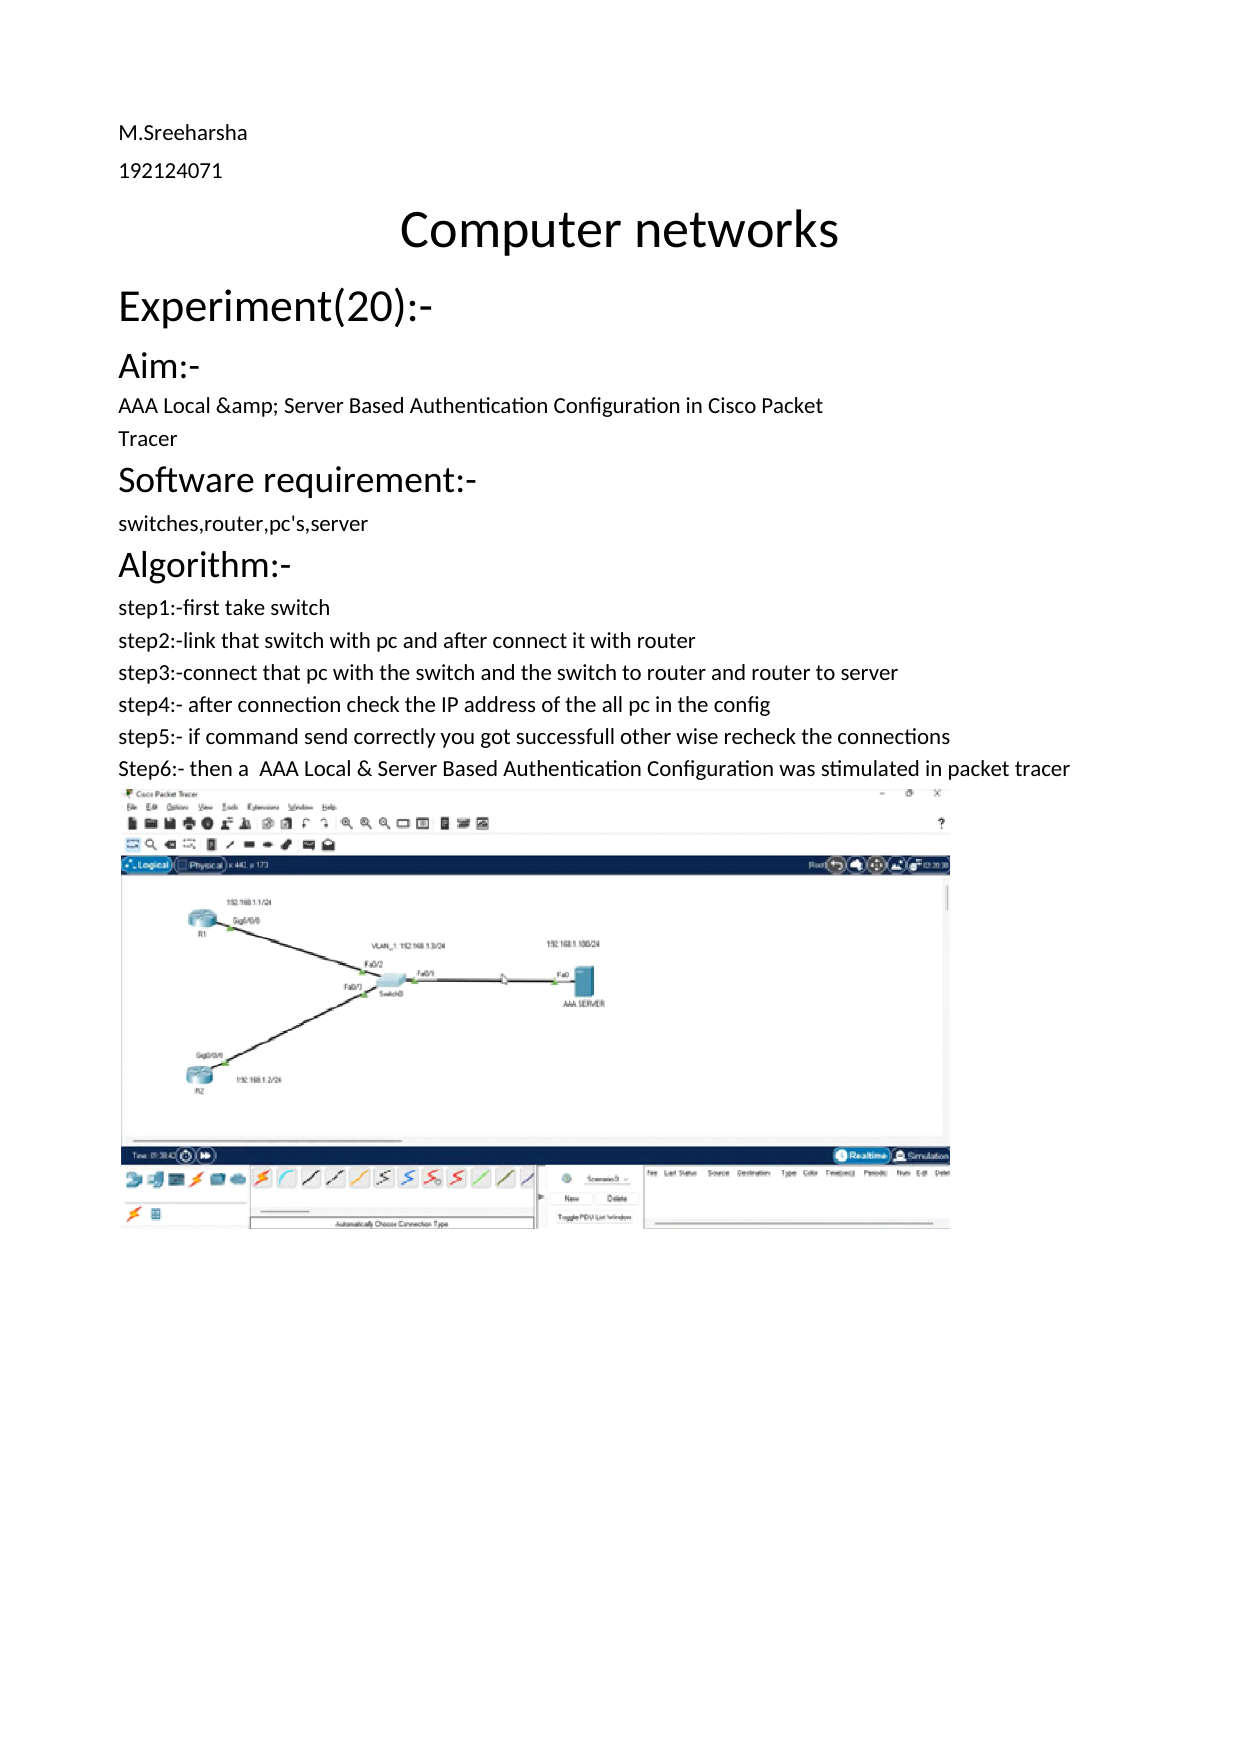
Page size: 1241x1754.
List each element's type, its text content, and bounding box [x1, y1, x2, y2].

text Software requirement:- [118, 456, 1122, 502]
text Algorithm:- [118, 541, 1122, 587]
text Experiment(20):- [118, 277, 1122, 333]
text M.Sreeharsha [118, 118, 1122, 146]
text step3:-connect that pc with the switch and the switch to router and router to server [118, 658, 1122, 686]
text Aim:- AAA Local &amp; Server Based Authentication Configuration in Cisco Packet [118, 342, 1122, 419]
text Tracer [118, 424, 1122, 452]
text switches,router,pc's,server [118, 509, 1122, 537]
text 192124071 [118, 157, 1122, 184]
text Computer networks [118, 195, 1122, 261]
text step1:-first take switch [118, 593, 1122, 622]
text Step6:- then a AAA Local & Server Based Authentication Configuration was stimulated in packet tracer [118, 754, 1122, 782]
text step5:- if command send correctly you got successfull other wise recheck the connections [118, 722, 1122, 750]
text step4:- after connection check the IP address of the all pc in the config [118, 690, 1122, 718]
text step2:-link that switch with pc and after connect it with router [118, 626, 1122, 654]
